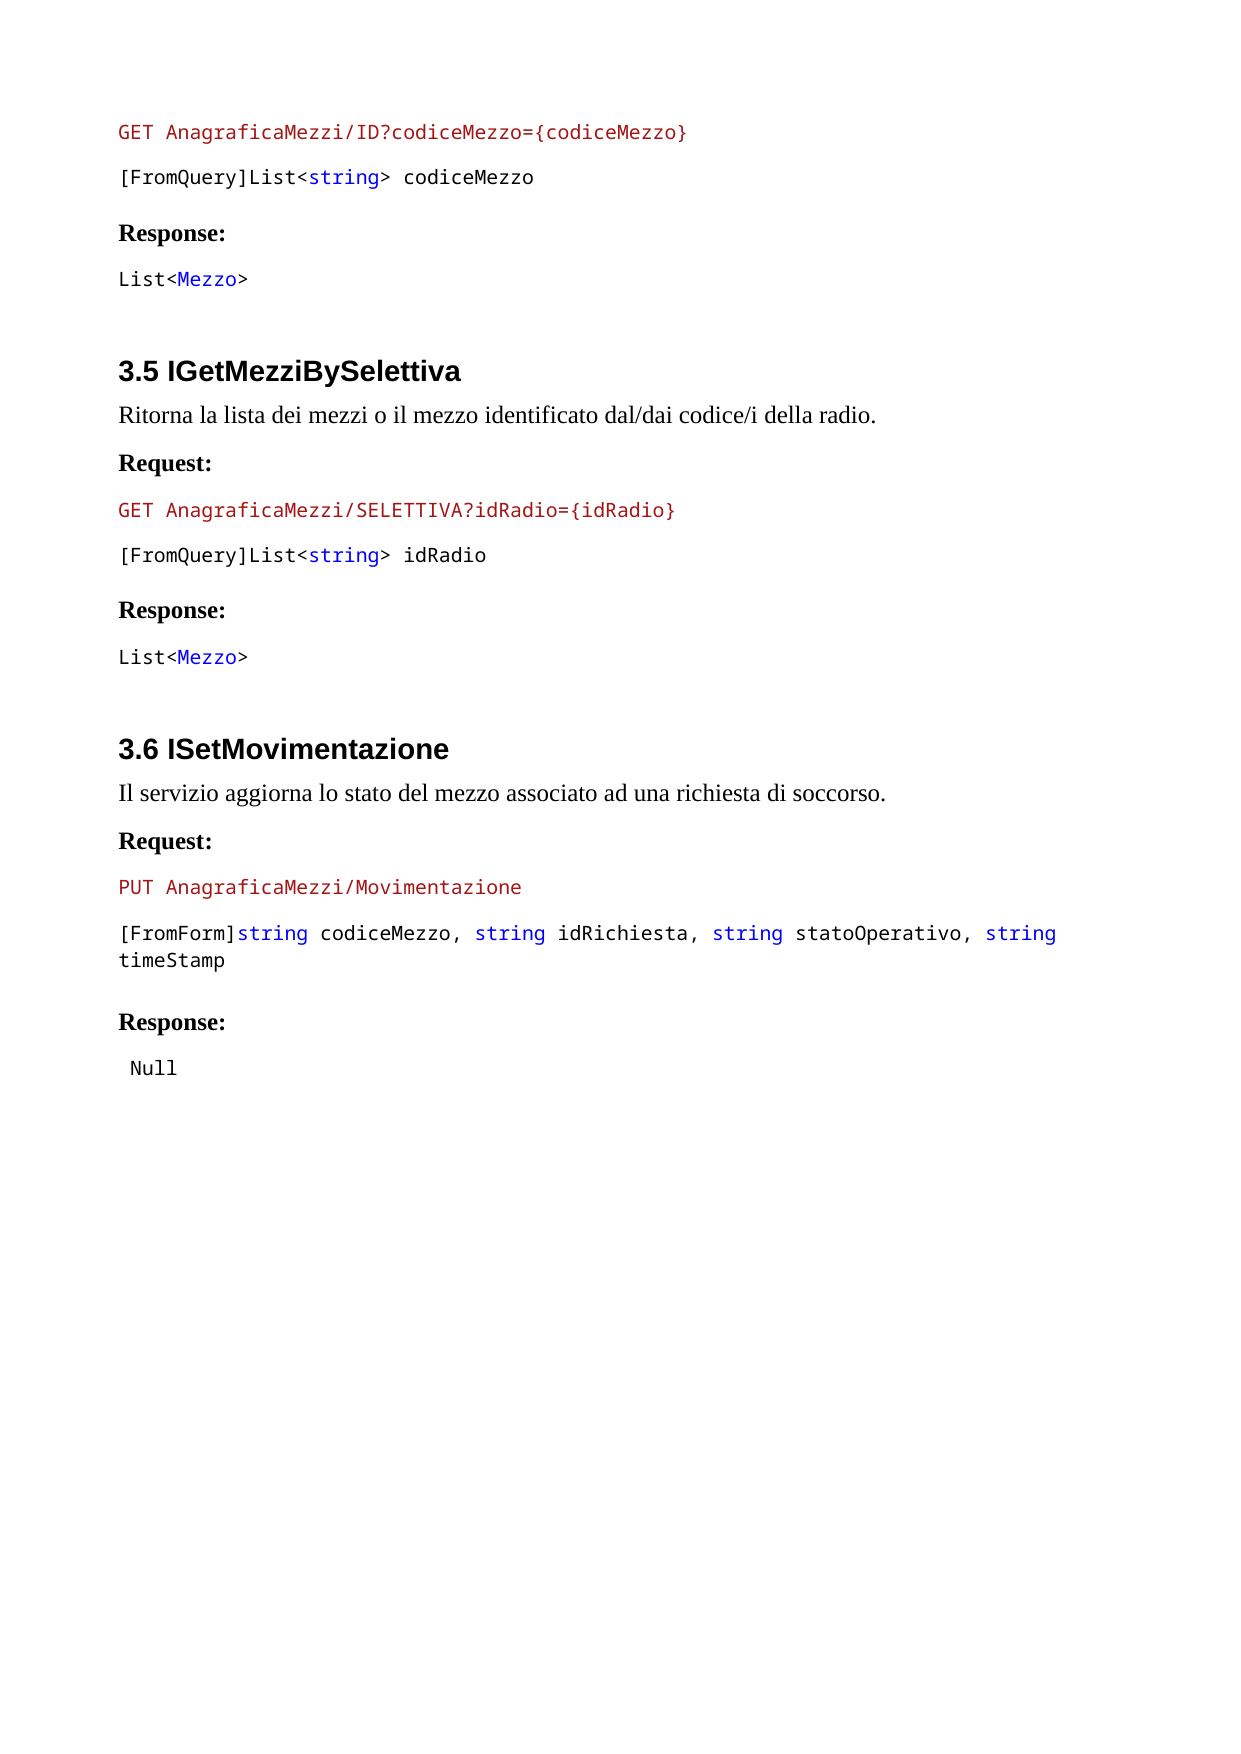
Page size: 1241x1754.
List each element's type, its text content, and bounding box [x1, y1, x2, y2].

text GET AnagraficaMezzi/SELETTIVA?idRadio={idRadio} [118, 496, 1122, 523]
text PUT AnagraficaMezzi/Movimentazione [118, 873, 1122, 901]
subtitle 3.6 ISetMovimentazione [118, 732, 1122, 766]
text Response: [118, 595, 1122, 624]
text Ritorna la lista dei mezzi o il mezzo identificato dal/dai codice/i della radio. [118, 401, 1122, 429]
text [FromForm]string codiceMezzo, string idRichiesta, string statoOperativo, string timeStamp [118, 919, 1122, 973]
text [FromQuery]List<string> idRadio [118, 541, 1122, 568]
text [FromQuery]List<string> codiceMezzo [118, 164, 1122, 191]
text Response: [118, 1007, 1122, 1036]
text List<Mezzo> [118, 265, 1122, 292]
text Request: [118, 448, 1122, 477]
subtitle 3.5 IGetMezziBySelettiva [118, 354, 1122, 388]
text GET AnagraficaMezzi/ID?codiceMezzo={codiceMezzo} [118, 118, 1122, 145]
text List<Mezzo> [118, 643, 1122, 670]
text Request: [118, 826, 1122, 855]
text Response: [118, 218, 1122, 246]
text Null [118, 1055, 1122, 1082]
text Il servizio aggiorna lo stato del mezzo associato ad una richiesta di soccorso. [118, 778, 1122, 807]
